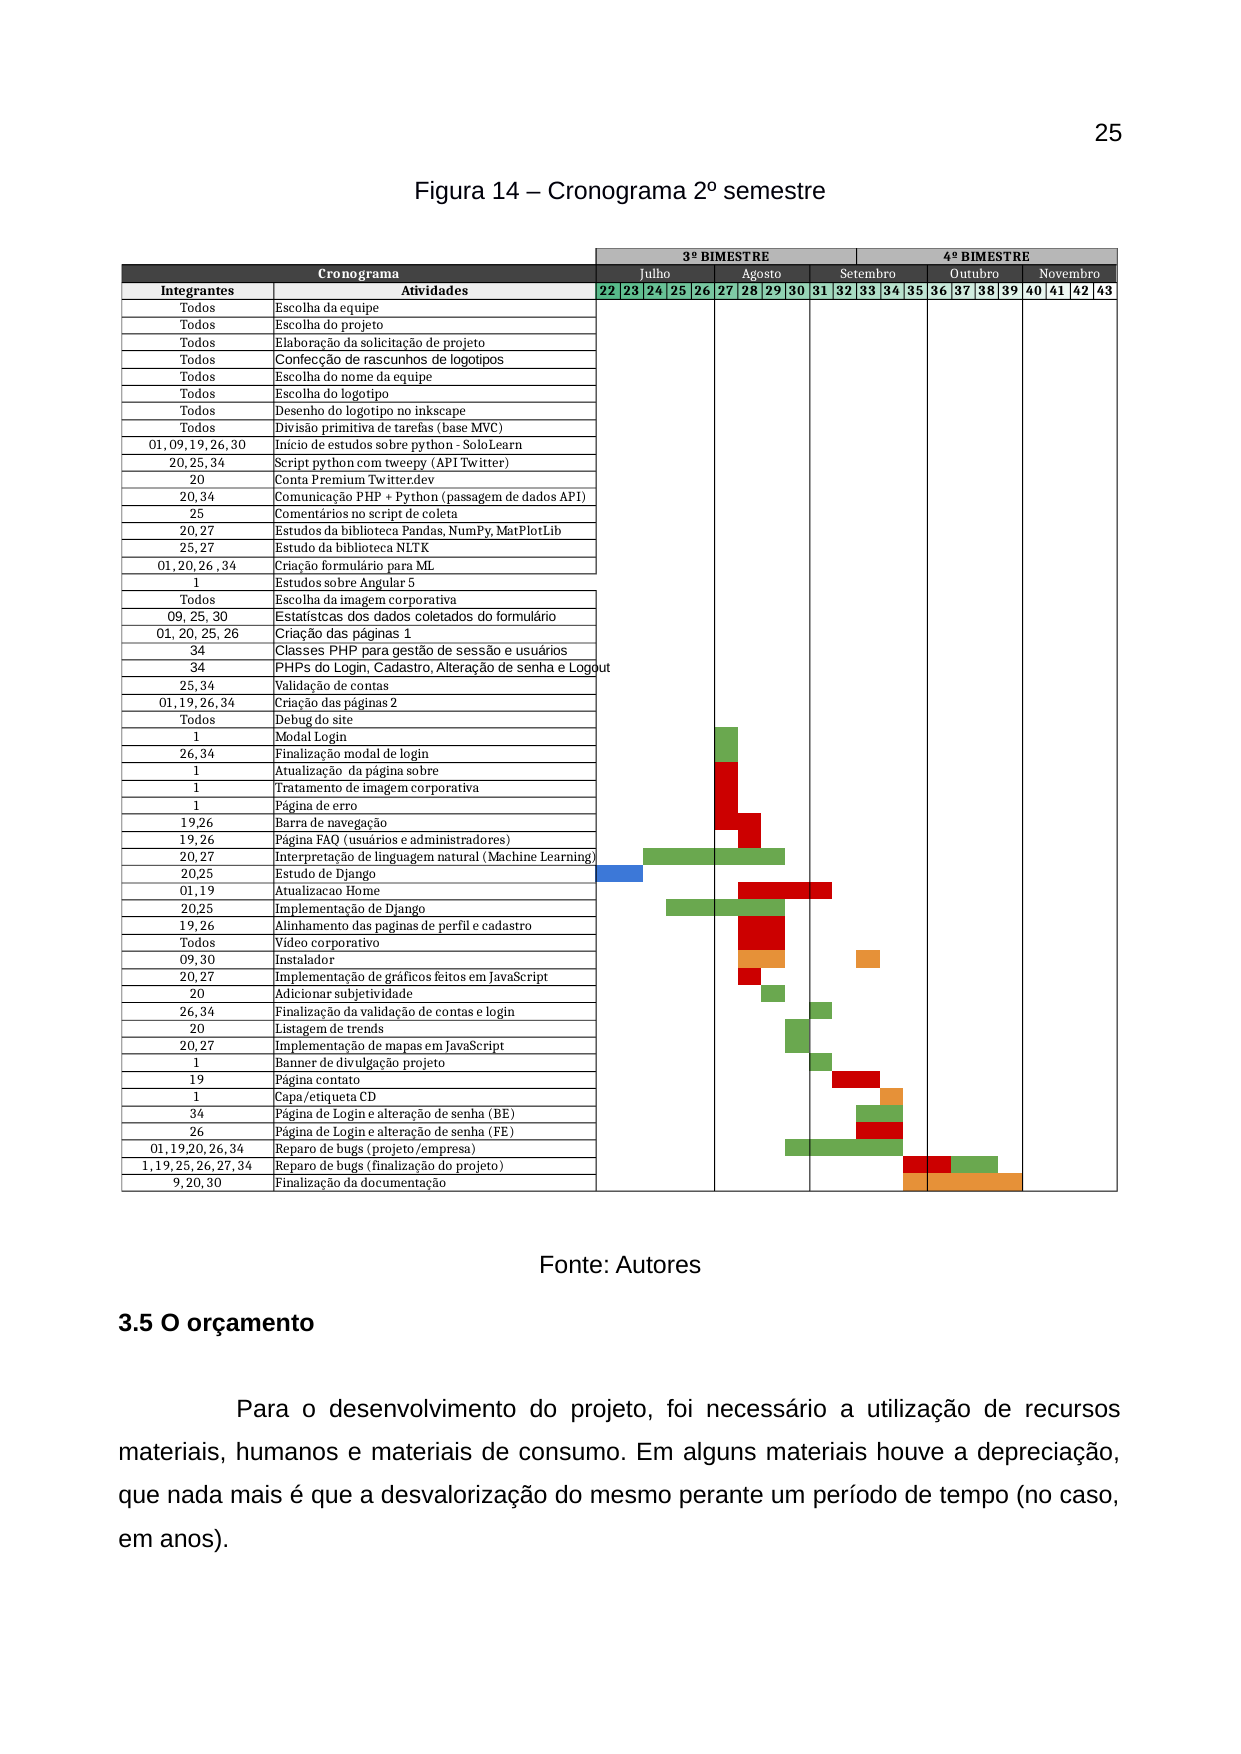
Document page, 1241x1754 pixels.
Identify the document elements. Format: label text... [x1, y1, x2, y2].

text Para o desenvolvimento do projeto, foi necessário a utilização de recursos materiais, humanos e materiais de consumo. Em alguns materiais houve a depreciação, que nada mais é que a desvalorização do mesmo perante um período de tempo (no caso, em anos). [118, 1394, 1122, 1552]
text Figura 14 – Cronograma 2º semestre [118, 176, 1122, 205]
list O orçamento [118, 1308, 1122, 1337]
text Fonte: Autores [118, 1251, 1122, 1279]
